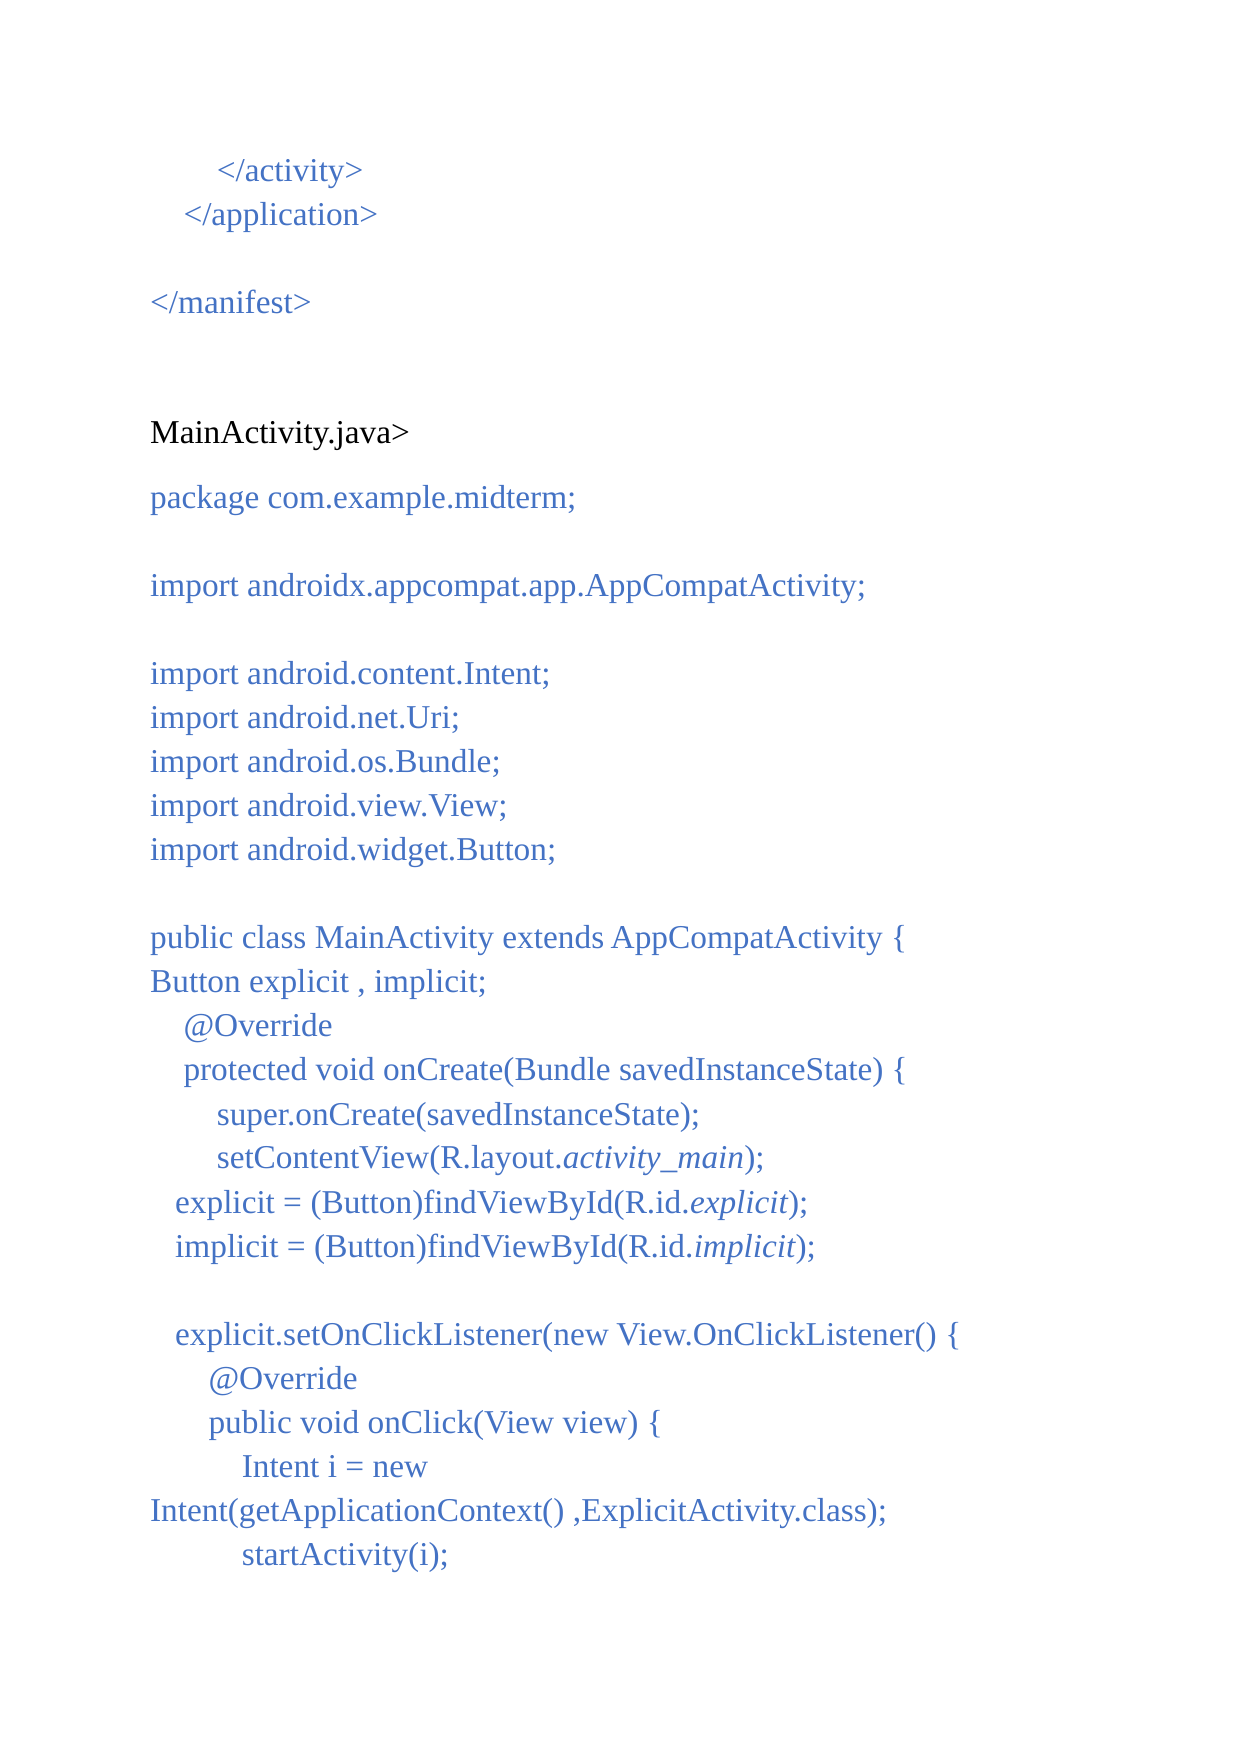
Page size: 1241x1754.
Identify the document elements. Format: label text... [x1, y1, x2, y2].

text </activity> </application> </manifest> [150, 150, 1090, 321]
text package com.example.midterm; import androidx.appcompat.app.AppCompatActivity; import android.content.Intent; import android.net.Uri; import android.os.Bundle; import android.view.View; import android.widget.Button; public class MainActivity extends AppCompatActivity { Button explicit , implicit; @Override protected void onCreate(Bundle savedInstanceState) { super.onCreate(savedInstanceState); setContentView(R.layout.activity_main); explicit = (Button)findViewById(R.id.explicit); implicit = (Button)findViewById(R.id.implicit); explicit.setOnClickListener(new View.OnClickListener() { @Override public void onClick(View view) { Intent i = new Intent(getApplicationContext() ,ExplicitActivity.class); startActivity(i); [150, 477, 1090, 1573]
text MainActivity.java> [150, 412, 1090, 450]
